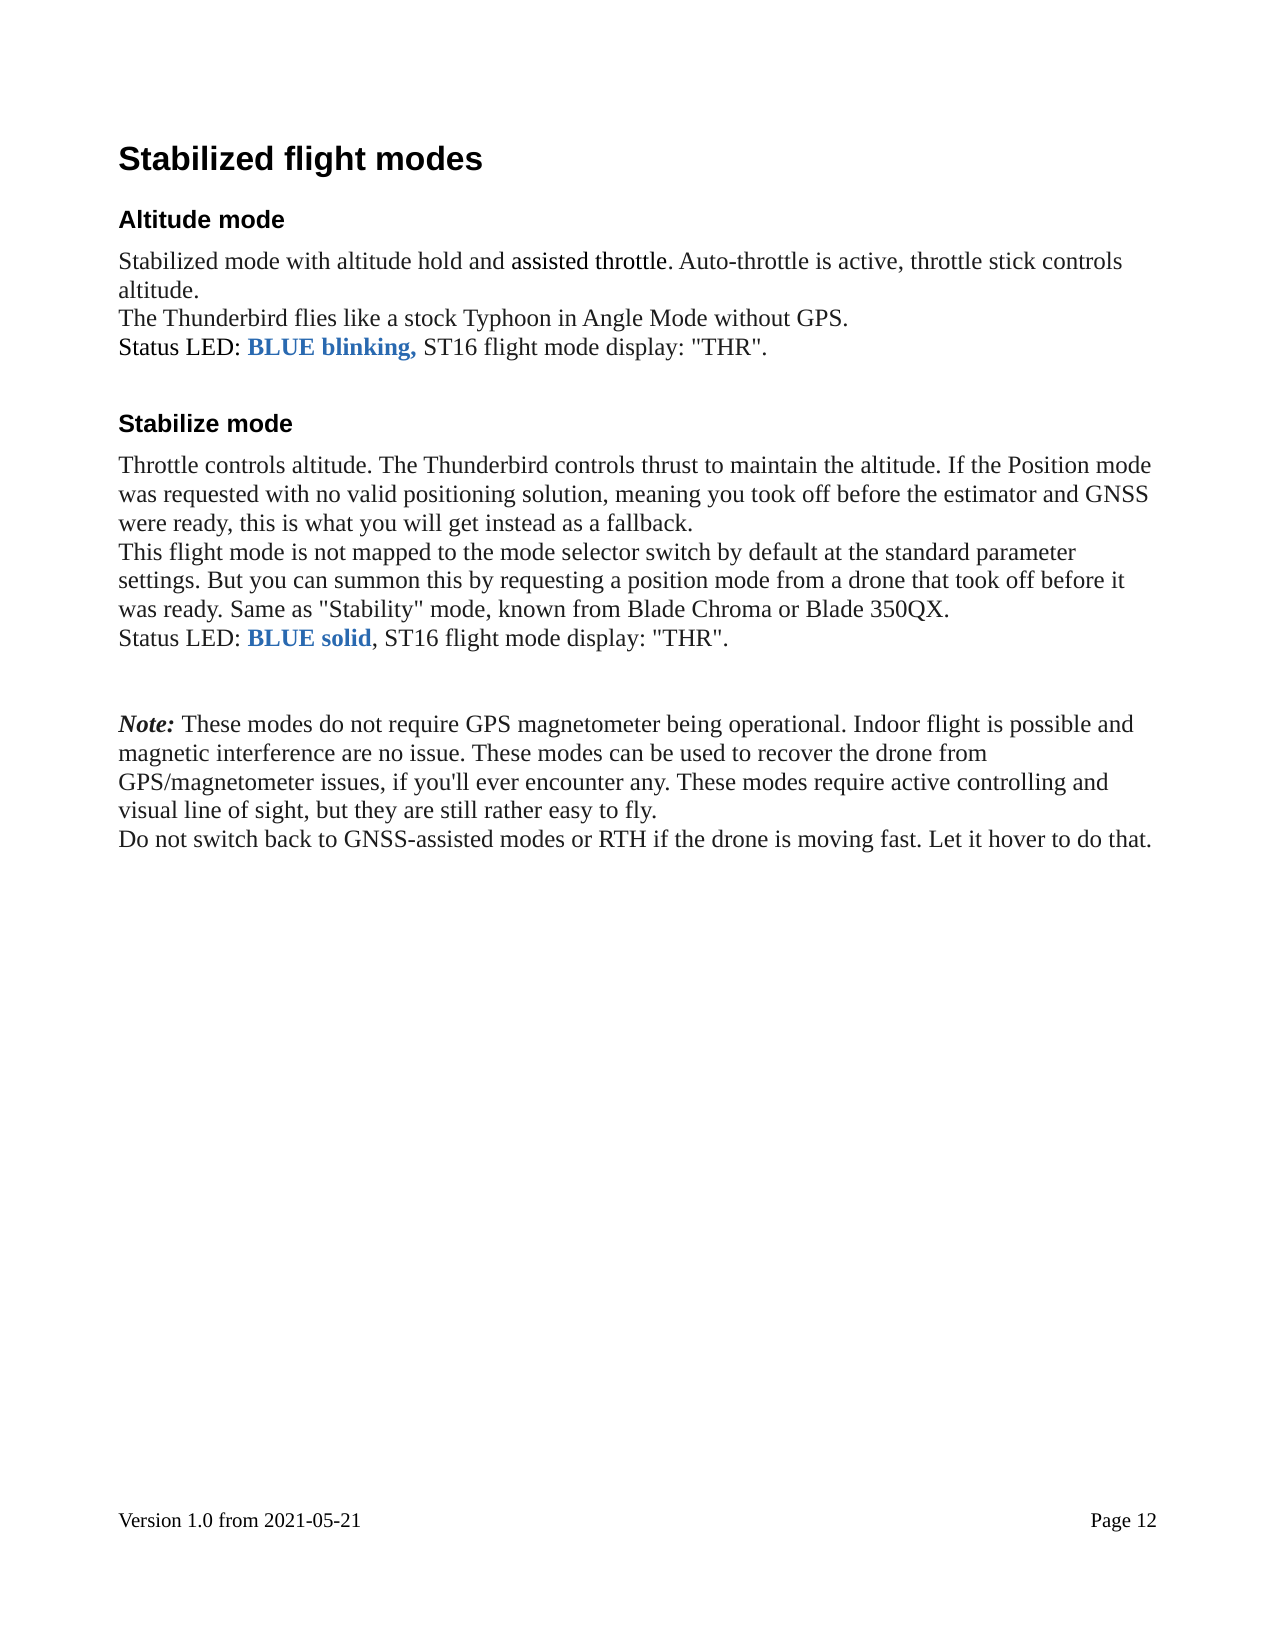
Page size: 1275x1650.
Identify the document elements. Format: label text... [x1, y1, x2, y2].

text This flight mode is not mapped to the mode selector switch by default at the standard parameter settings. But you can summon this by requesting a position mode from a drone that took off before it was ready. Same as "Stability" mode, known from Blade Chroma or Blade 350QX. [118, 537, 1157, 623]
text Status LED: BLUE solid, ST16 flight mode display: "THR". [118, 623, 1157, 681]
text Stabilized mode with altitude hold and assisted throttle. Auto-throttle is active, throttle stick controls altitude. [118, 246, 1157, 303]
subtitle Stabilized flight modes [118, 139, 1157, 178]
subtitle Altitude mode [118, 205, 1157, 233]
text Do not switch back to GNSS-assisted modes or RTH if the drone is moving fast. Let it hover to do that. [118, 824, 1157, 853]
text The Thunderbird flies like a stock Typhoon in Angle Mode without GPS. Status LED: BLUE blinking, ST16 flight mode display: "THR". [118, 303, 1157, 361]
text Note: These modes do not require GPS magnetometer being operational. Indoor flight is possible and magnetic interference are no issue. These modes can be used to recover the drone from GPS/magnetometer issues, if you'll ever encounter any. These modes require active controlling and visual line of sight, but they are still rather easy to fly. [118, 681, 1157, 824]
subtitle Stabilize mode [118, 376, 1157, 438]
text Throttle controls altitude. The Thunderbird controls thrust to maintain the altitude. If the Position mode was requested with no valid positioning solution, meaning you took off before the estimator and GNSS were ready, this is what you will get instead as a fallback. [118, 451, 1157, 537]
